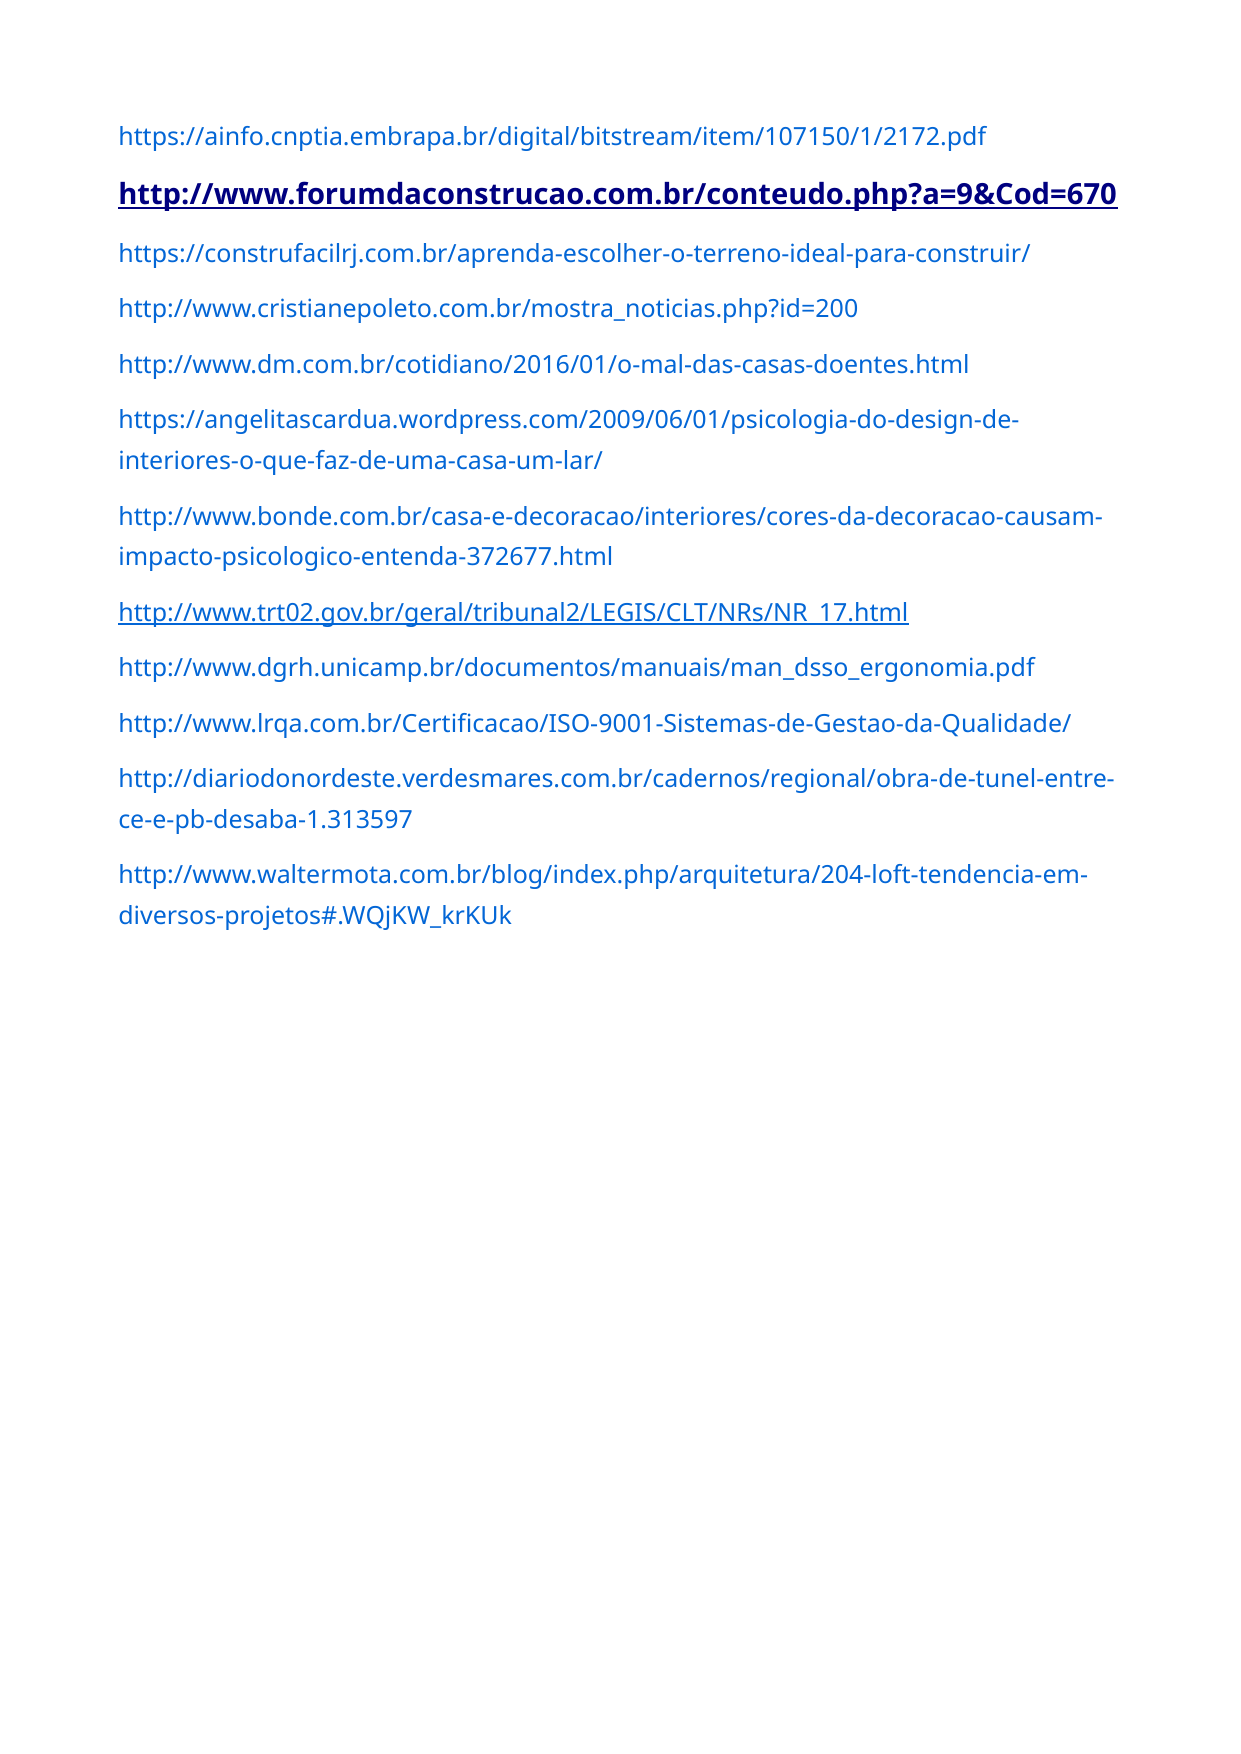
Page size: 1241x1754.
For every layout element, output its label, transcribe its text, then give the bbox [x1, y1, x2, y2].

text http://www.dm.com.br/cotidiano/2016/01/o-mal-das-casas-doentes.html [118, 347, 1122, 381]
text http://www.dgrh.unicamp.br/documentos/manuais/man_dsso_ergonomia.pdf [118, 650, 1122, 684]
text http://www.bonde.com.br/casa-e-decoracao/interiores/cores-da-decoracao-causam-impacto-psicologico-entenda-372677.html [118, 498, 1122, 573]
text http://www.forumdaconstrucao.com.br/conteudo.php?a=9&Cod=670 [118, 173, 1122, 213]
text http://www.trt02.gov.br/geral/tribunal2/LEGIS/CLT/NRs/NR_17.html [118, 594, 1122, 628]
text https://angelitascardua.wordpress.com/2009/06/01/psicologia-do-design-de-interiores-o-que-faz-de-uma-casa-um-lar/ [118, 402, 1122, 477]
text http://www.waltermota.com.br/blog/index.php/arquitetura/204-loft-tendencia-em-diversos-projetos#.WQjKW_krKUk [118, 857, 1122, 932]
text http://diariodonordeste.verdesmares.com.br/cadernos/regional/obra-de-tunel-entre-ce-e-pb-desaba-1.313597 [118, 761, 1122, 836]
text http://www.lrqa.com.br/Certificacao/ISO-9001-Sistemas-de-Gestao-da-Qualidade/ [118, 705, 1122, 739]
text https://ainfo.cnptia.embrapa.br/digital/bitstream/item/107150/1/2172.pdf [118, 118, 1122, 152]
text http://www.cristianepoleto.com.br/mostra_noticias.php?id=200 [118, 291, 1122, 325]
text https://construfacilrj.com.br/aprenda-escolher-o-terreno-ideal-para-construir/ [118, 236, 1122, 270]
